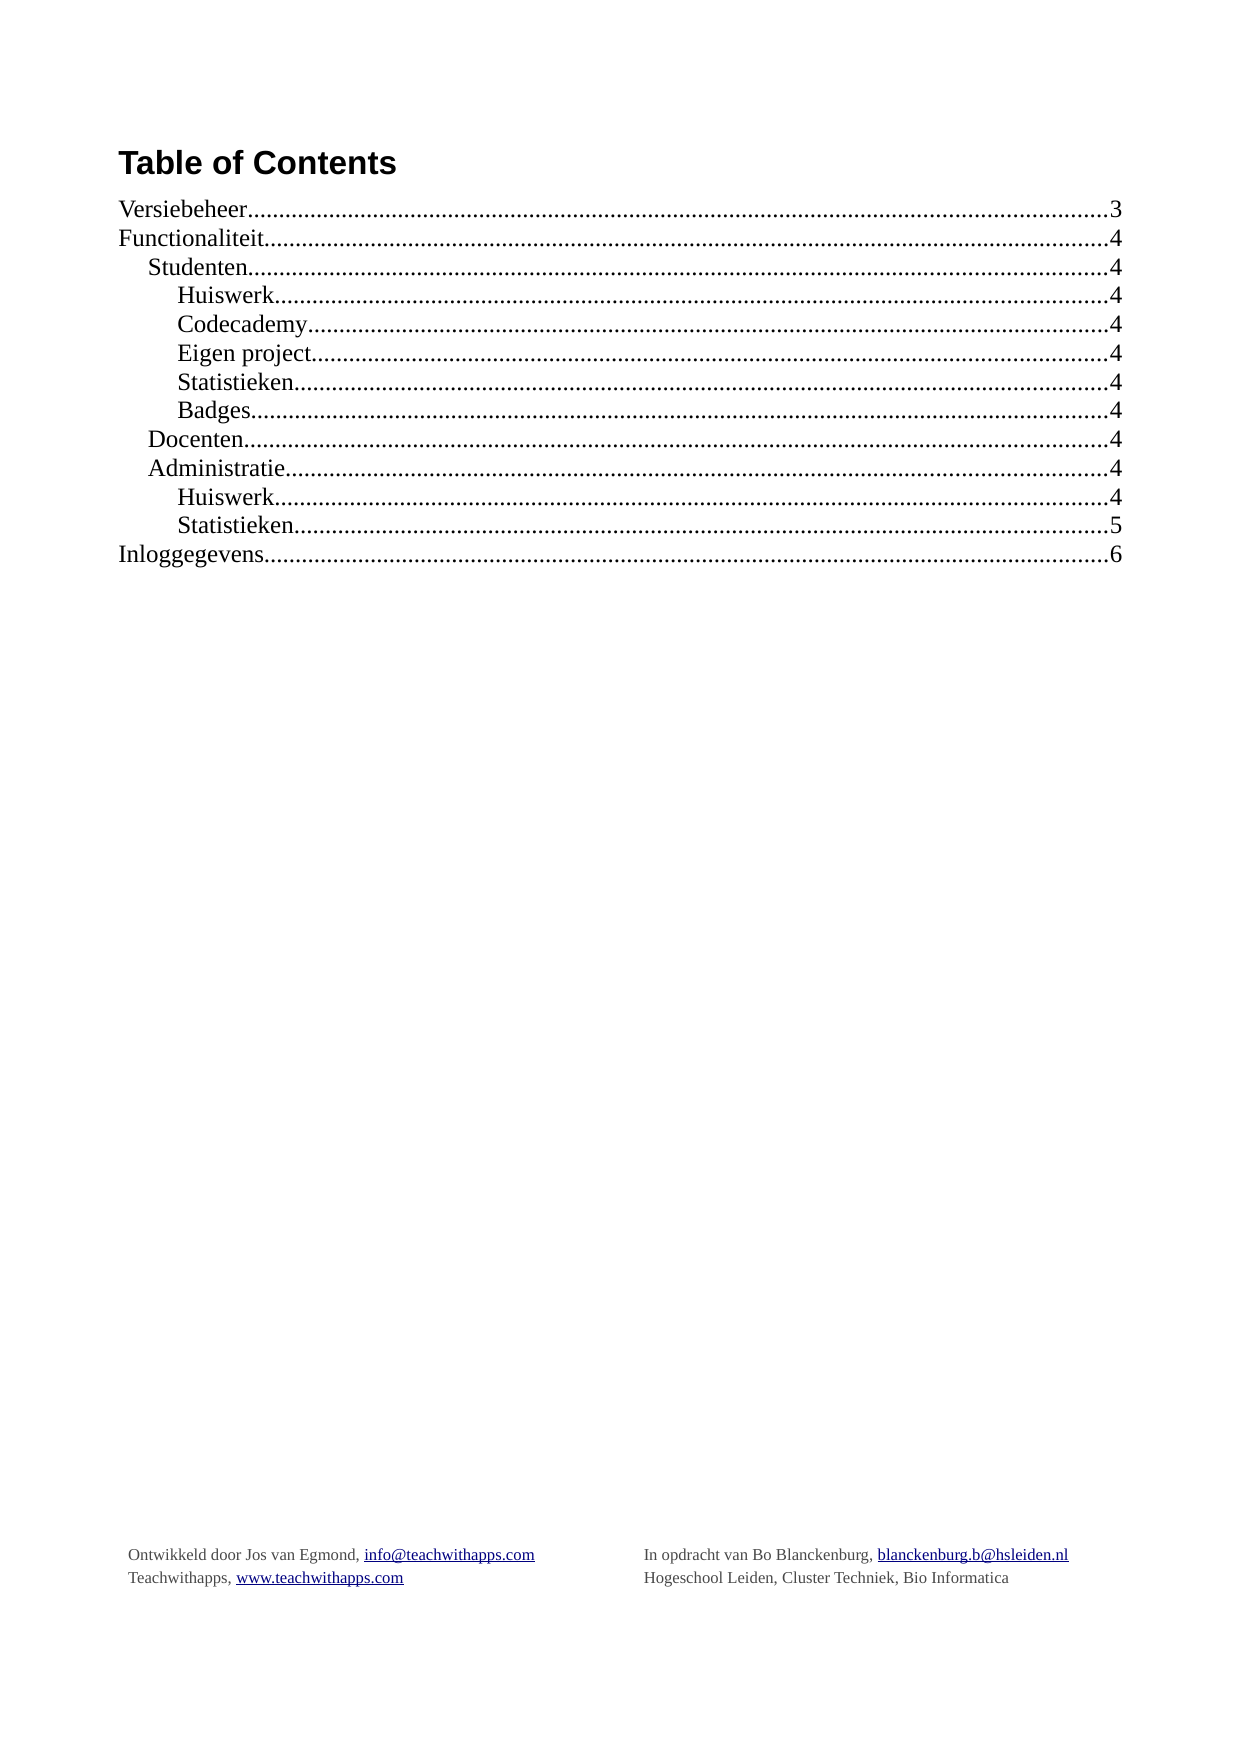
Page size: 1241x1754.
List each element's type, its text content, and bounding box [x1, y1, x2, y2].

text Studenten 4 [148, 252, 1122, 280]
text Inloggegevens 6 [118, 539, 1122, 568]
text Codecademy 4 [177, 309, 1122, 338]
text Functionaliteit 4 [118, 223, 1122, 252]
subtitle Table of Contents [118, 143, 1122, 182]
text Huiswerk 4 [177, 482, 1122, 510]
text Badges 4 [177, 395, 1122, 424]
text Administratie 4 [148, 453, 1122, 482]
text Versiebeheer 3 [118, 194, 1122, 223]
text Docenten 4 [148, 424, 1122, 453]
text Statistieken 5 [177, 510, 1122, 539]
text Statistieken 4 [177, 367, 1122, 395]
text Huiswerk 4 [177, 280, 1122, 309]
text Eigen project 4 [177, 338, 1122, 367]
